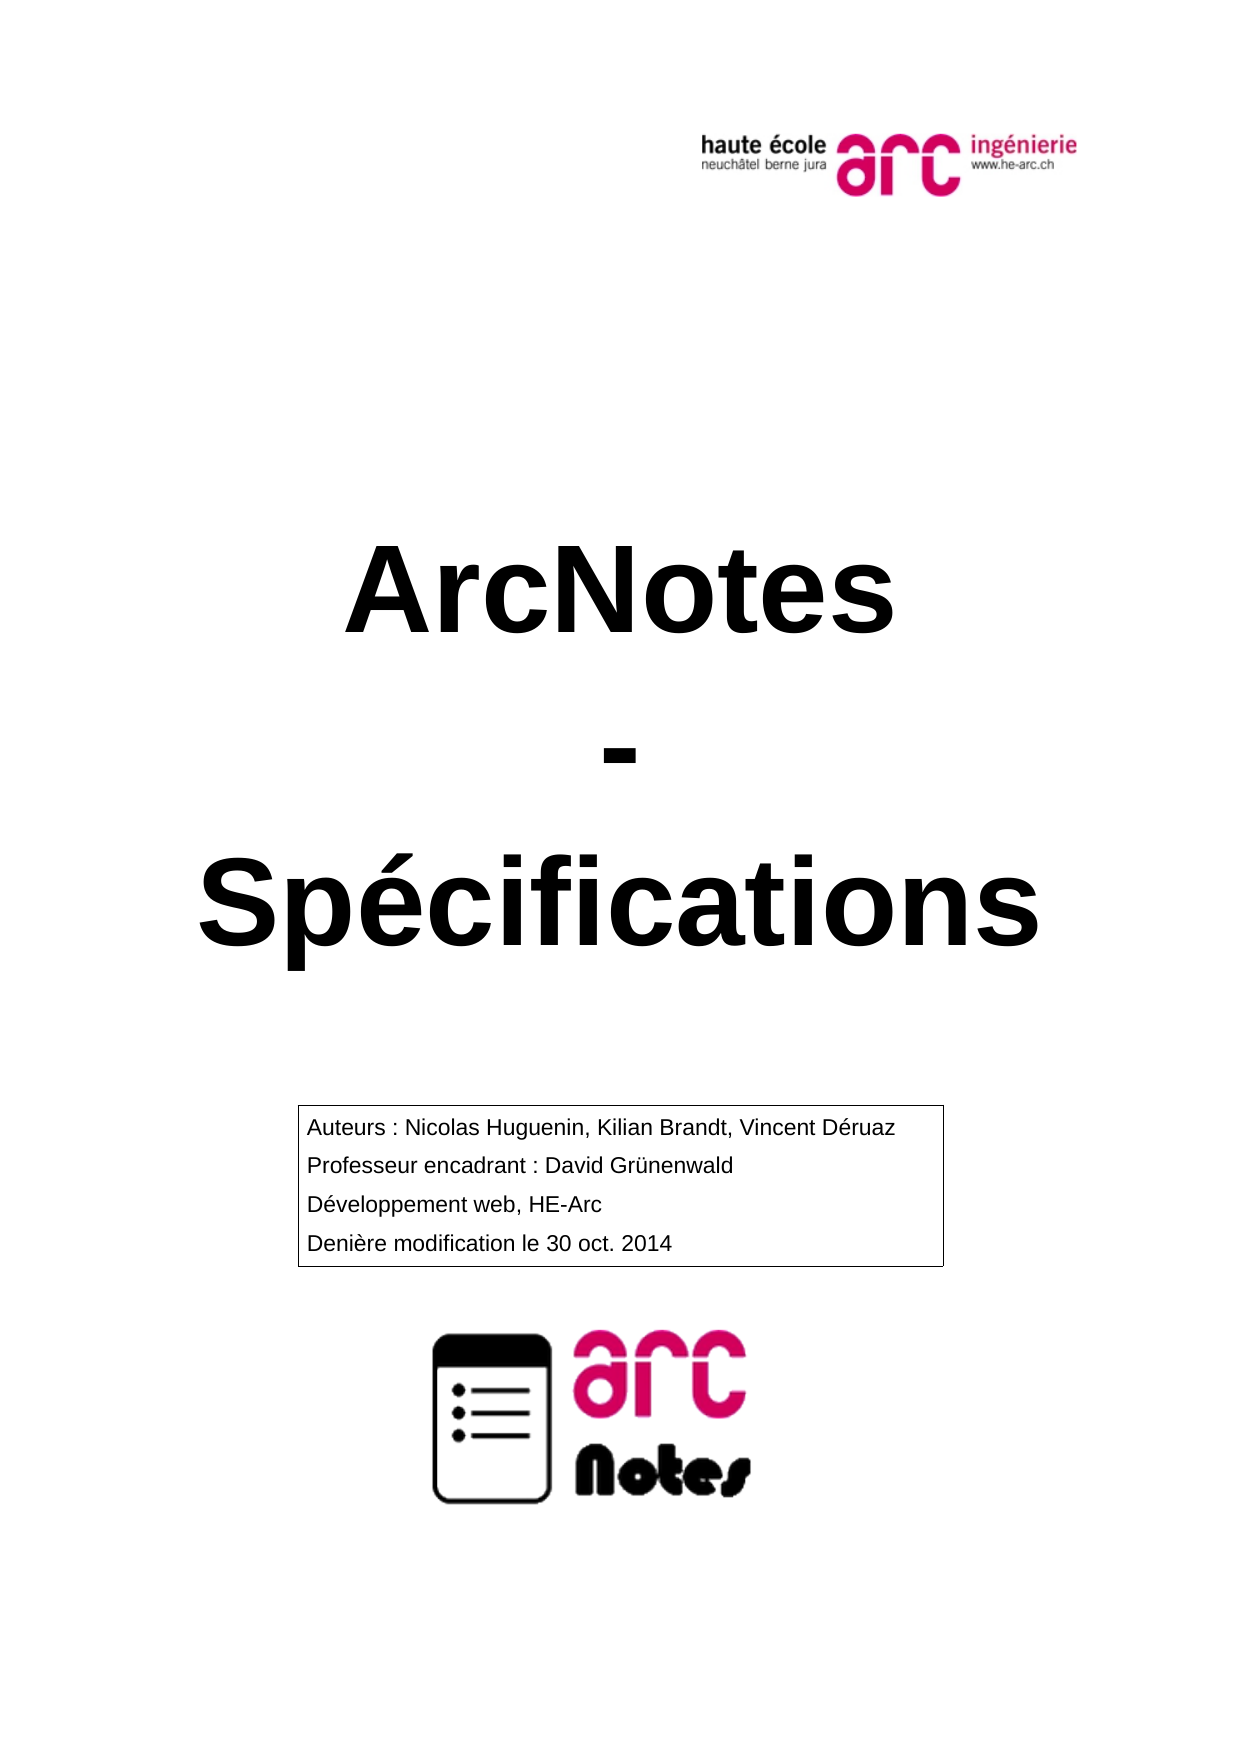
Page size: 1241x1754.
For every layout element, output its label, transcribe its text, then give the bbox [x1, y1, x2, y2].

picture [696, 129, 1084, 203]
text Développement web, HE-Arc [307, 1191, 934, 1218]
text [299, 1106, 943, 1266]
text - [118, 672, 1122, 816]
text Auteurs : Nicolas Huguenin, Kilian Brandt, Vincent Déruaz [307, 1113, 934, 1140]
text ArcNotes [118, 516, 1122, 659]
text Spécifications [118, 828, 1122, 972]
text Professeur encadrant : David Grünenwald [307, 1152, 934, 1179]
text Denière modification le 30. oct. 2014 [307, 1230, 934, 1256]
picture [403, 1317, 786, 1526]
